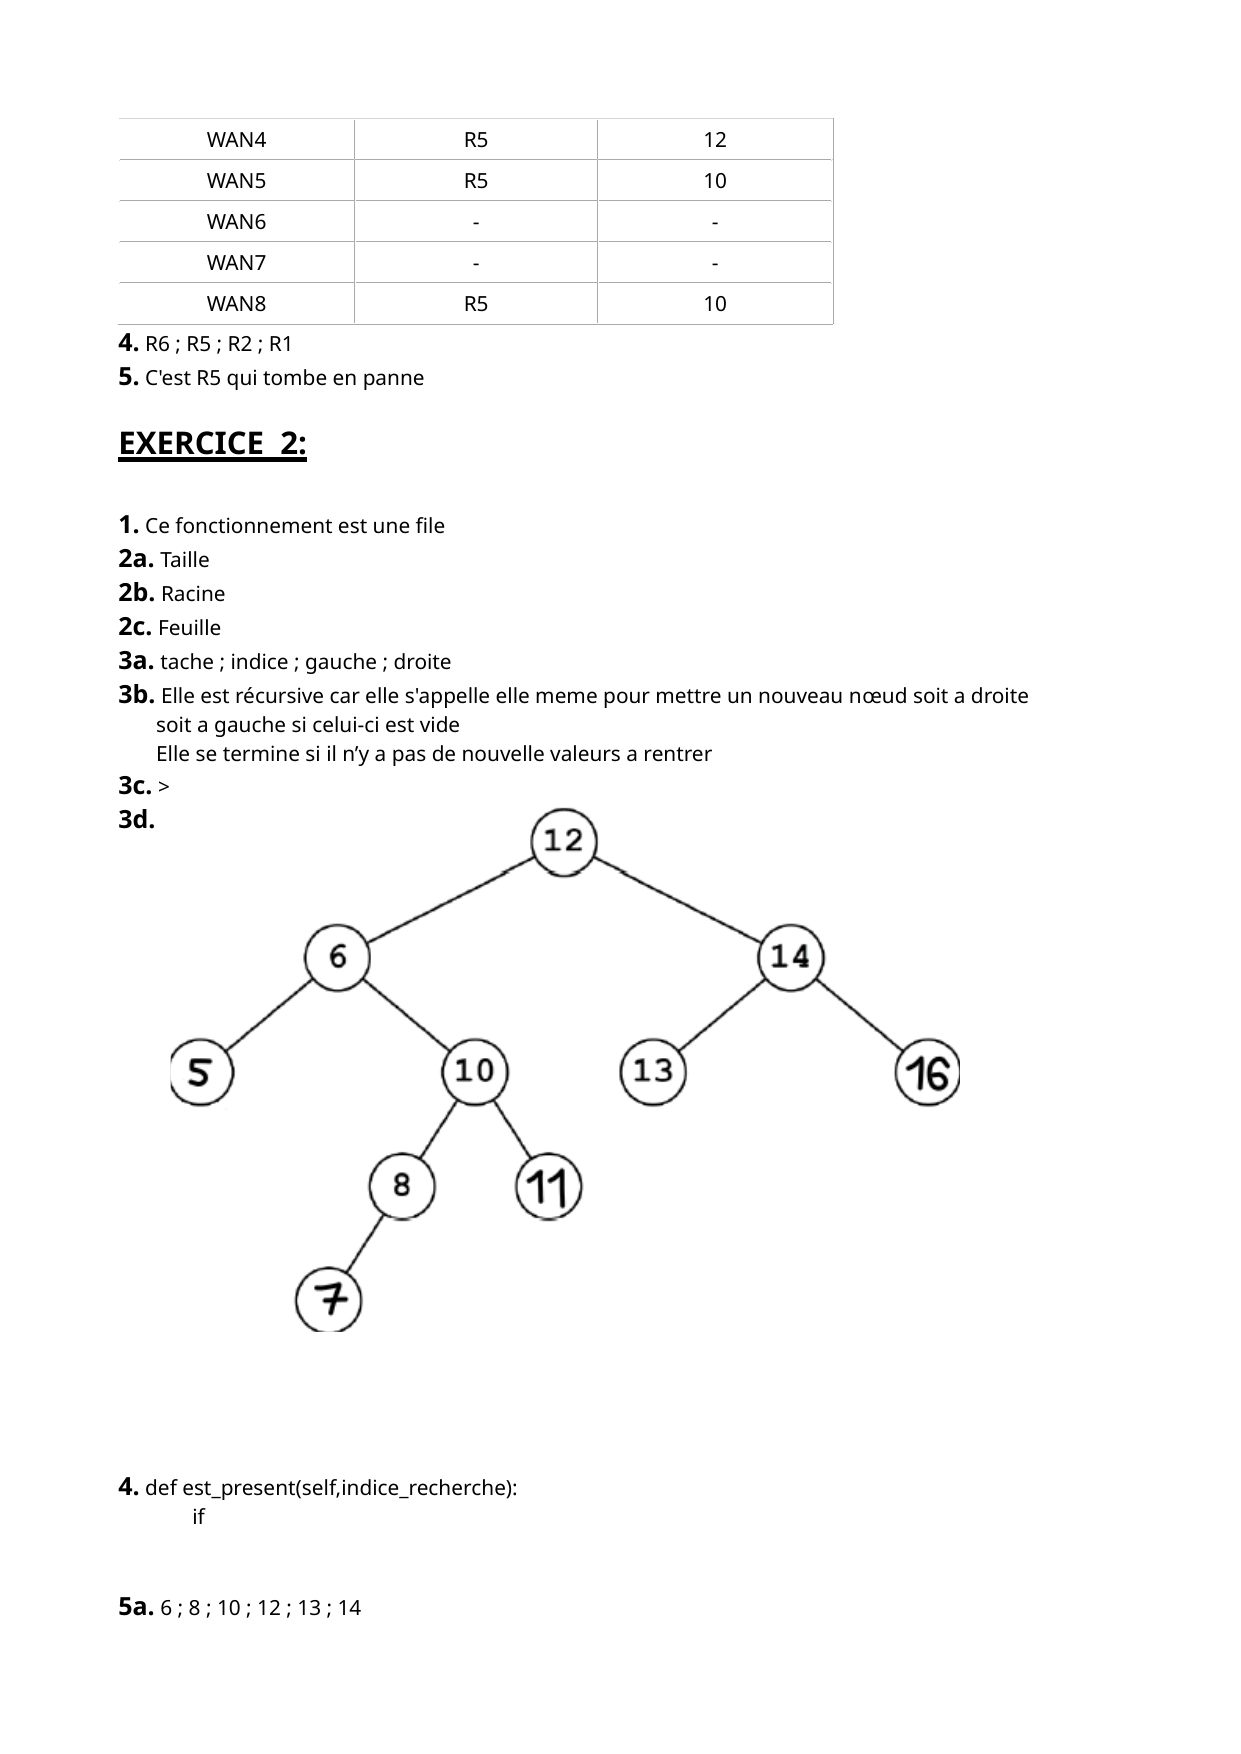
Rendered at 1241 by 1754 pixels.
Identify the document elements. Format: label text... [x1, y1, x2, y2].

text 2a. Taille [118, 540, 1122, 574]
text 2c. Feuille [118, 608, 1122, 642]
text 1. Ce fonctionnement est une file [118, 506, 1122, 540]
text soit a gauche si celui-ci est vide [118, 711, 1122, 739]
text if [118, 1502, 1122, 1531]
table_cell - [356, 243, 597, 282]
table_cell 10 [599, 161, 832, 200]
text 3a. tache ; indice ; gauche ; droite [118, 642, 1122, 677]
text 3c. > [118, 767, 1122, 802]
table_cell WAN8 [119, 284, 354, 323]
table_cell 12 [599, 120, 832, 159]
table_cell WAN5 [119, 161, 354, 200]
table_cell R5 [356, 284, 597, 323]
table_cell R5 [356, 120, 597, 159]
text 5. C'est R5 qui tombe en panne [118, 358, 1122, 393]
text 3b. Elle est récursive car elle s'appelle elle meme pour mettre un nouveau nœud soit a droite [118, 677, 1122, 711]
table_cell WAN4 [119, 120, 354, 159]
text 5a. 6 ; 8 ; 10 ; 12 ; 13 ; 14 [118, 1588, 1122, 1622]
table_cell - [356, 202, 597, 241]
text 4. def est_present(self,indice_recherche): [118, 1468, 1122, 1502]
table_cell - [599, 243, 832, 282]
text 2b. Racine [118, 574, 1122, 608]
table_cell 10 [599, 284, 832, 323]
table_cell WAN6 [119, 202, 354, 241]
table_cell - [599, 202, 832, 241]
table_cell WAN7 [119, 243, 354, 282]
text Elle se termine si il n’y a pas de nouvelle valeurs a rentrer [118, 739, 1122, 767]
text 3d. [118, 802, 1122, 836]
text 4. R6 ; R5 ; R2 ; R1 [118, 324, 1122, 358]
table_cell R5 [356, 161, 597, 200]
picture [170, 804, 960, 1332]
text EXERCICE 2: [118, 421, 1122, 464]
